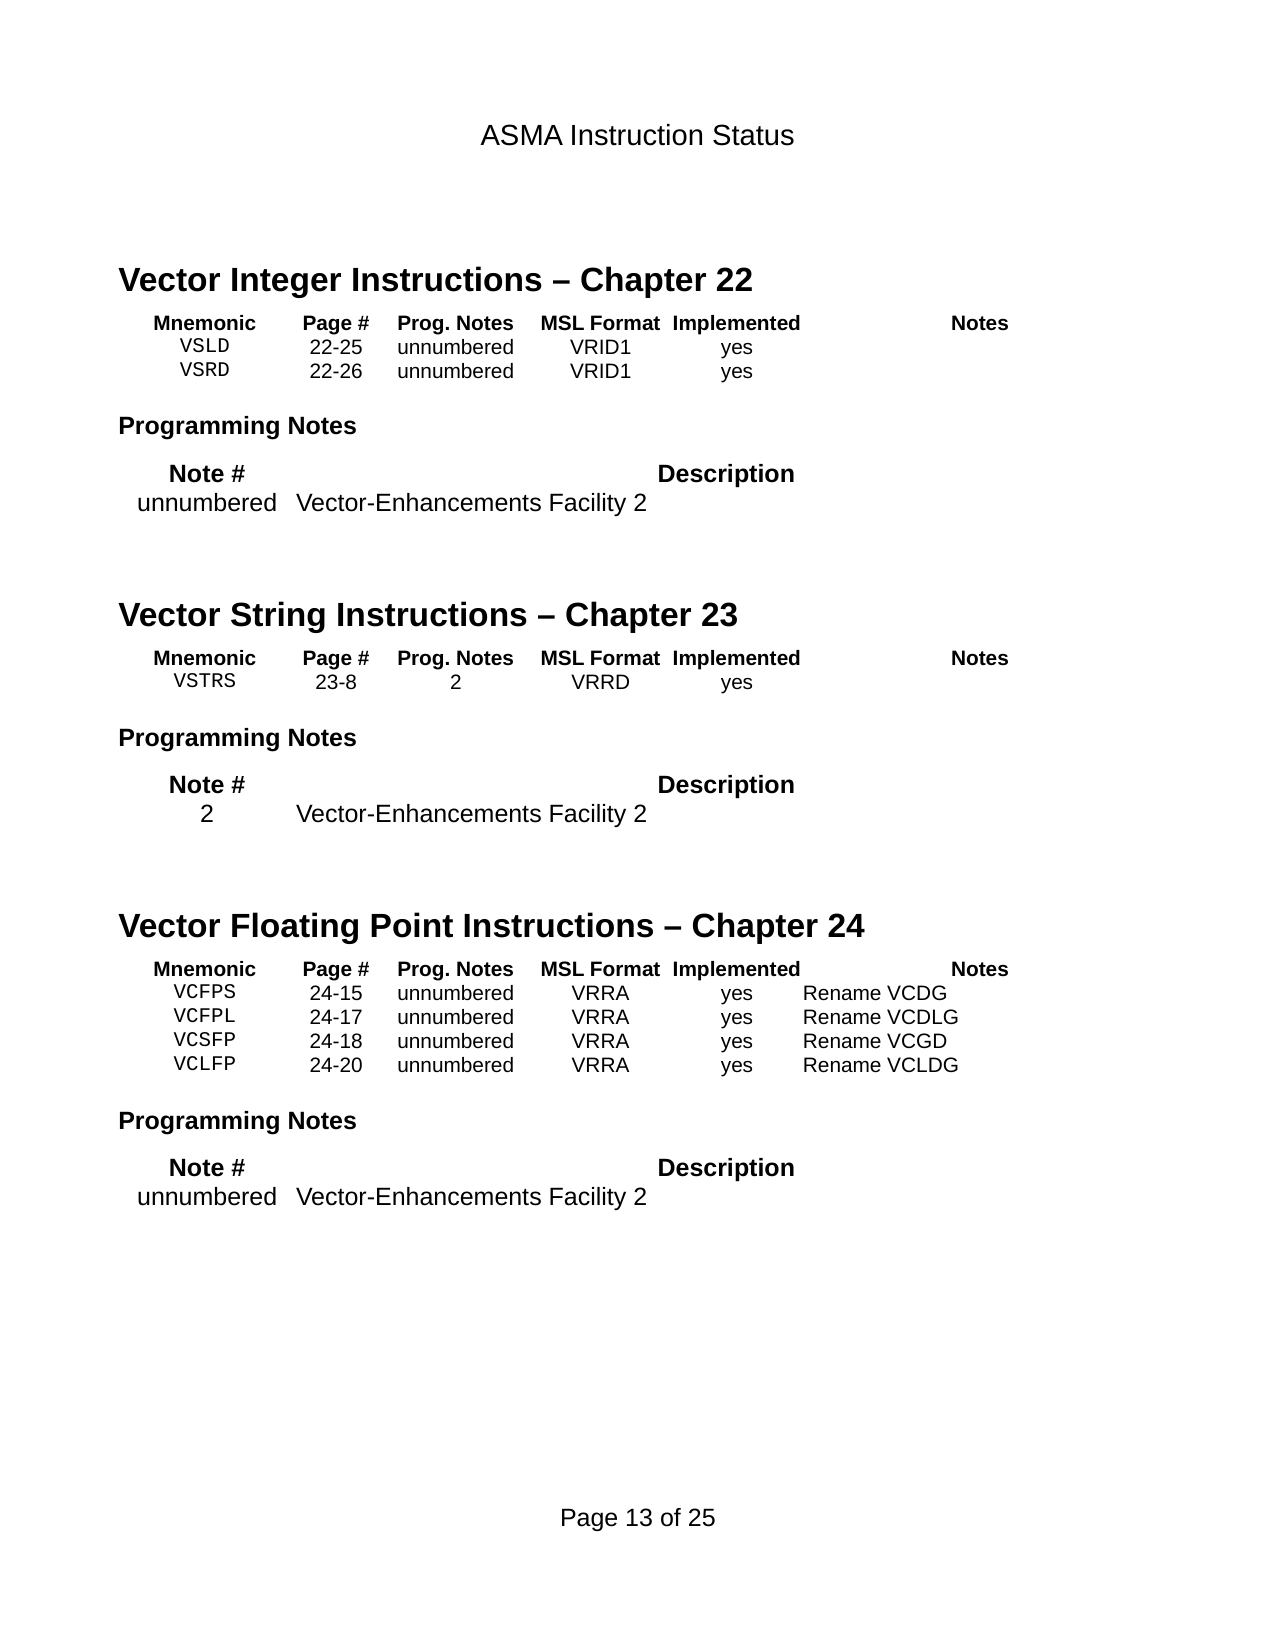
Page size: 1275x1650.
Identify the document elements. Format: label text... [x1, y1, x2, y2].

table_header MSL Format [530, 311, 671, 334]
table_cell 2 [381, 670, 530, 694]
table_cell VRID1 [530, 335, 671, 358]
table_cell 24-17 [291, 1005, 381, 1029]
table_header Notes [803, 957, 1157, 981]
table_cell 23-8 [291, 670, 381, 694]
table_cell 22-26 [291, 359, 381, 382]
table_header Page # [291, 957, 381, 981]
table_cell Rename VCLDG [803, 1053, 1157, 1077]
table_header Notes [803, 646, 1157, 670]
table_cell unnumbered [381, 335, 530, 358]
table_cell yes [671, 335, 803, 358]
table_header Description [296, 1153, 1157, 1182]
table_header Description [296, 770, 1157, 799]
table_cell [803, 359, 1157, 382]
table_header Page # [291, 311, 381, 334]
table_header Note # [118, 770, 296, 799]
table_cell VRRD [530, 670, 671, 694]
table_cell yes [671, 1029, 803, 1053]
table_cell Vector-Enhancements Facility 2 [296, 1182, 1157, 1211]
table_header MSL Format [530, 646, 671, 670]
table_cell unnumbered [381, 1029, 530, 1053]
table_header Notes [803, 311, 1157, 334]
table_header Mnemonic [118, 311, 291, 334]
text Programming Notes [118, 411, 1157, 440]
table_cell VCFPL [118, 1005, 291, 1029]
table_cell yes [671, 1053, 803, 1077]
table_header Note # [118, 1153, 296, 1182]
table_cell VSTRS [118, 670, 291, 694]
subtitle Vector Integer Instructions – Chapter 22 [118, 259, 1157, 298]
table_header Prog. Notes [381, 311, 530, 334]
table_cell VSLD [118, 335, 291, 358]
table_cell Rename VCGD [803, 1029, 1157, 1053]
table_header Implemented [671, 957, 803, 981]
table_cell VCFPS [118, 981, 291, 1005]
table_header Note # [118, 459, 296, 488]
table_header Implemented [671, 311, 803, 334]
table_cell yes [671, 670, 803, 694]
table_header Implemented [671, 646, 803, 670]
table_header Description [296, 459, 1157, 488]
table_cell Vector-Enhancements Facility 2 [296, 488, 1157, 516]
table_cell [803, 670, 1157, 694]
table_cell yes [671, 1005, 803, 1029]
text Programming Notes [118, 722, 1157, 751]
table_cell unnumbered [381, 359, 530, 382]
table_cell yes [671, 359, 803, 382]
table_cell 24-15 [291, 981, 381, 1005]
table_header Prog. Notes [381, 957, 530, 981]
table_cell VRRA [530, 1053, 671, 1077]
subtitle Vector String Instructions – Chapter 23 [118, 595, 1157, 633]
table_cell unnumbered [381, 1053, 530, 1077]
table_cell unnumbered [118, 488, 296, 516]
table_cell VSRD [118, 359, 291, 382]
table_cell 24-20 [291, 1053, 381, 1077]
table_cell yes [671, 981, 803, 1005]
table_header Mnemonic [118, 646, 291, 670]
table_cell 2 [118, 799, 296, 828]
table_cell [803, 335, 1157, 358]
table_cell 22-25 [291, 335, 381, 358]
table_cell VRRA [530, 1005, 671, 1029]
table_cell unnumbered [381, 1005, 530, 1029]
table_cell unnumbered [118, 1182, 296, 1211]
table_cell VCSFP [118, 1029, 291, 1053]
table_header Prog. Notes [381, 646, 530, 670]
table_header Page # [291, 646, 381, 670]
table_cell Rename VCDLG [803, 1005, 1157, 1029]
table_cell VRRA [530, 981, 671, 1005]
table_cell VRID1 [530, 359, 671, 382]
table_cell 24-18 [291, 1029, 381, 1053]
table_cell VCLFP [118, 1053, 291, 1077]
table_cell Rename VCDG [803, 981, 1157, 1005]
table_header Mnemonic [118, 957, 291, 981]
subtitle Vector Floating Point Instructions – Chapter 24 [118, 906, 1157, 944]
table_header MSL Format [530, 957, 671, 981]
text Programming Notes [118, 1106, 1157, 1134]
table_cell VRRA [530, 1029, 671, 1053]
table_cell Vector-Enhancements Facility 2 [296, 799, 1157, 828]
table_cell unnumbered [381, 981, 530, 1005]
